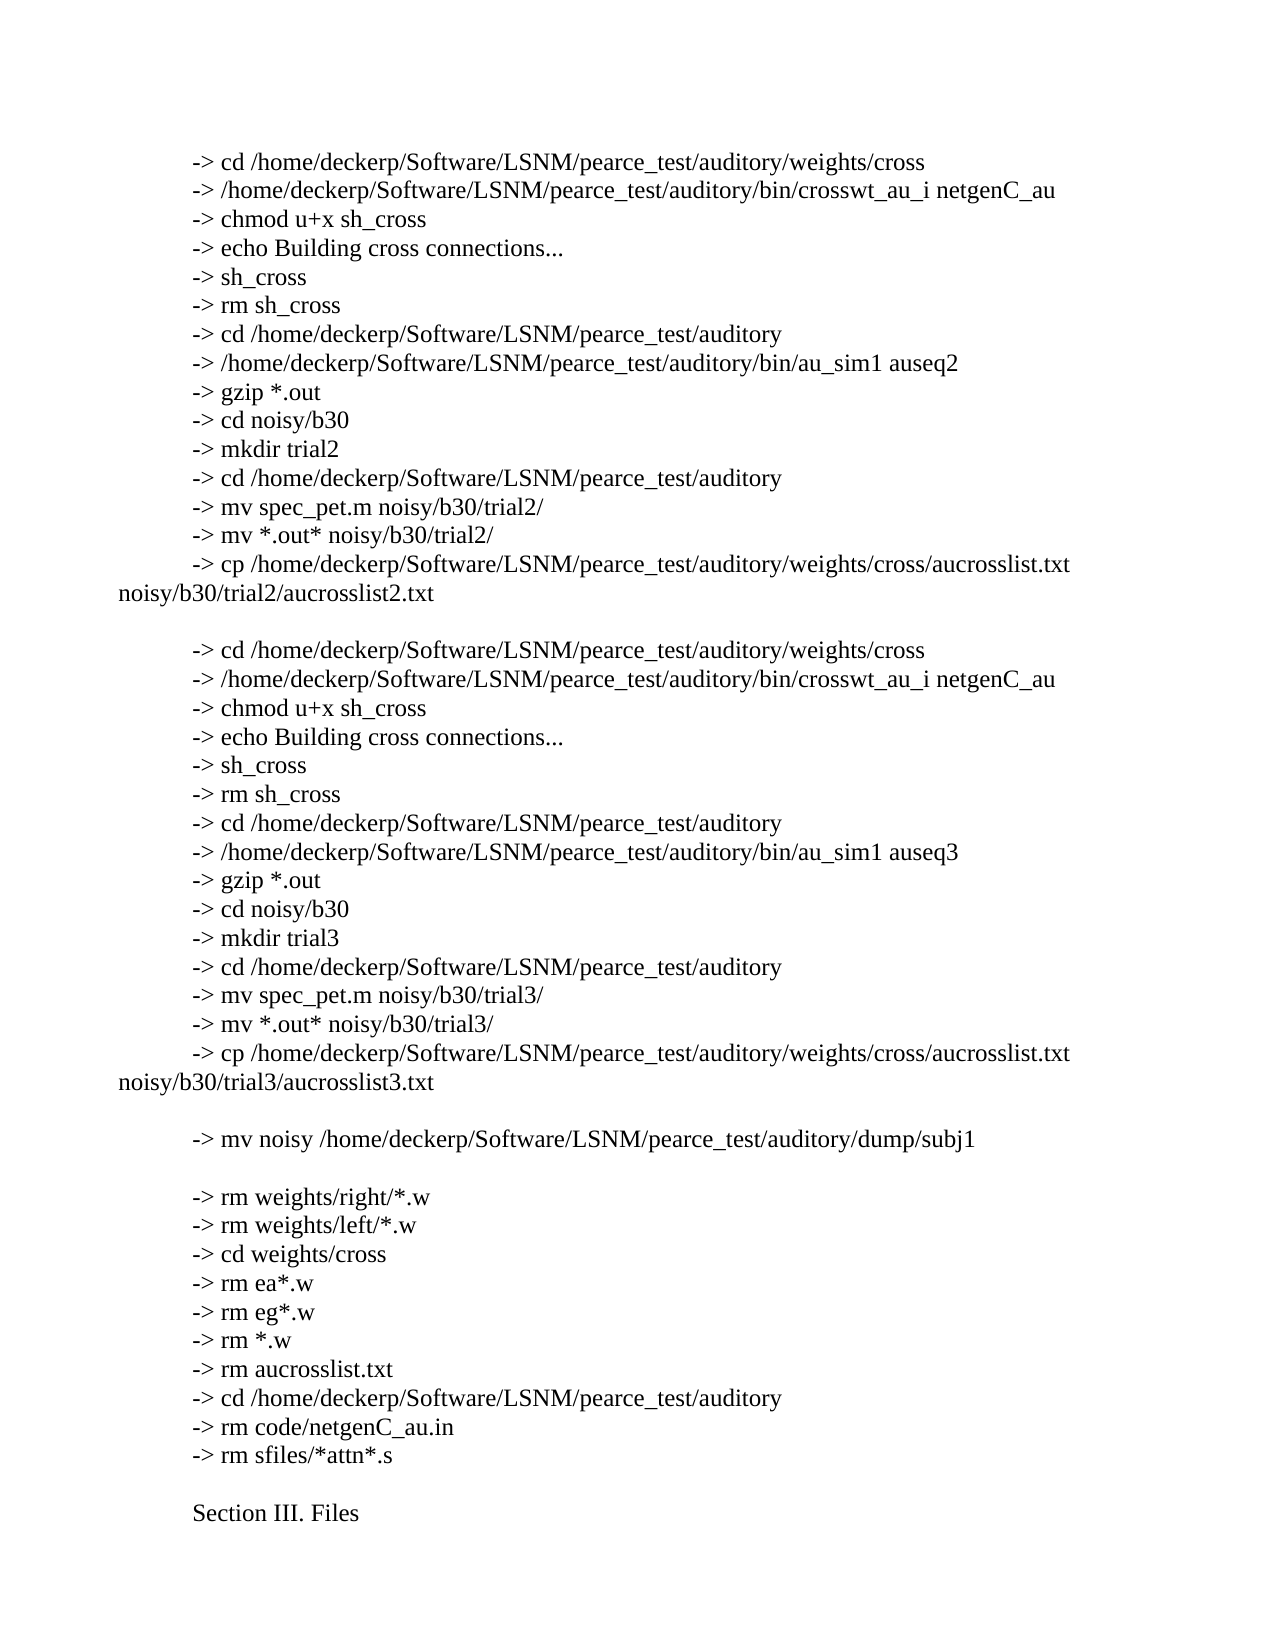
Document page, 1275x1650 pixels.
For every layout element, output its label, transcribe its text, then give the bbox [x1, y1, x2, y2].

text -> rm sfiles/*attn*.s [118, 1441, 1157, 1469]
text -> cd /home/deckerp/Software/LSNM/pearce_test/auditory [118, 808, 1157, 837]
text -> /home/deckerp/Software/LSNM/pearce_test/auditory/bin/crosswt_au_i netgenC_au [118, 176, 1157, 204]
text -> rm *.w [118, 1326, 1157, 1354]
text -> rm sh_cross [118, 291, 1157, 319]
text -> rm code/netgenC_au.in [118, 1412, 1157, 1441]
text -> rm weights/right/*.w [118, 1182, 1157, 1211]
text -> mv *.out* noisy/b30/trial3/ [118, 1009, 1157, 1038]
text -> cd /home/deckerp/Software/LSNM/pearce_test/auditory/weights/cross [118, 147, 1157, 176]
text -> echo Building cross connections... [118, 233, 1157, 262]
text -> mv *.out* noisy/b30/trial2/ [118, 521, 1157, 549]
text -> echo Building cross connections... [118, 722, 1157, 751]
text -> gzip *.out [118, 377, 1157, 406]
text -> /home/deckerp/Software/LSNM/pearce_test/auditory/bin/crosswt_au_i netgenC_au [118, 664, 1157, 693]
text -> cd /home/deckerp/Software/LSNM/pearce_test/auditory [118, 1383, 1157, 1412]
text -> cd noisy/b30 [118, 406, 1157, 434]
text -> rm aucrosslist.txt [118, 1354, 1157, 1383]
text -> sh_cross [118, 262, 1157, 291]
text -> sh_cross [118, 751, 1157, 779]
text -> /home/deckerp/Software/LSNM/pearce_test/auditory/bin/au_sim1 auseq3 [118, 837, 1157, 866]
text -> rm eg*.w [118, 1297, 1157, 1326]
text -> chmod u+x sh_cross [118, 693, 1157, 722]
text -> mv spec_pet.m noisy/b30/trial2/ [118, 492, 1157, 521]
text -> cd /home/deckerp/Software/LSNM/pearce_test/auditory [118, 319, 1157, 348]
text -> rm weights/left/*.w [118, 1211, 1157, 1239]
text -> cd weights/cross [118, 1239, 1157, 1268]
text -> /home/deckerp/Software/LSNM/pearce_test/auditory/bin/au_sim1 auseq2 [118, 348, 1157, 377]
text -> cp /home/deckerp/Software/LSNM/pearce_test/auditory/weights/cross/aucrosslist.txt noisy/b30/trial2/aucrosslist2.txt [118, 549, 1157, 607]
text -> rm ea*.w [118, 1268, 1157, 1297]
text -> cd /home/deckerp/Software/LSNM/pearce_test/auditory/weights/cross [118, 636, 1157, 664]
text -> mv noisy /home/deckerp/Software/LSNM/pearce_test/auditory/dump/subj1 [118, 1124, 1157, 1153]
text -> cd /home/deckerp/Software/LSNM/pearce_test/auditory [118, 952, 1157, 981]
text -> gzip *.out [118, 866, 1157, 894]
text -> cd /home/deckerp/Software/LSNM/pearce_test/auditory [118, 463, 1157, 492]
text -> rm sh_cross [118, 779, 1157, 808]
text -> mkdir trial3 [118, 923, 1157, 952]
text -> mkdir trial2 [118, 434, 1157, 463]
text Section III. Files [118, 1498, 1157, 1527]
text -> chmod u+x sh_cross [118, 204, 1157, 233]
text -> mv spec_pet.m noisy/b30/trial3/ [118, 981, 1157, 1009]
text -> cp /home/deckerp/Software/LSNM/pearce_test/auditory/weights/cross/aucrosslist.txt noisy/b30/trial3/aucrosslist3.txt [118, 1038, 1157, 1096]
text -> cd noisy/b30 [118, 894, 1157, 923]
